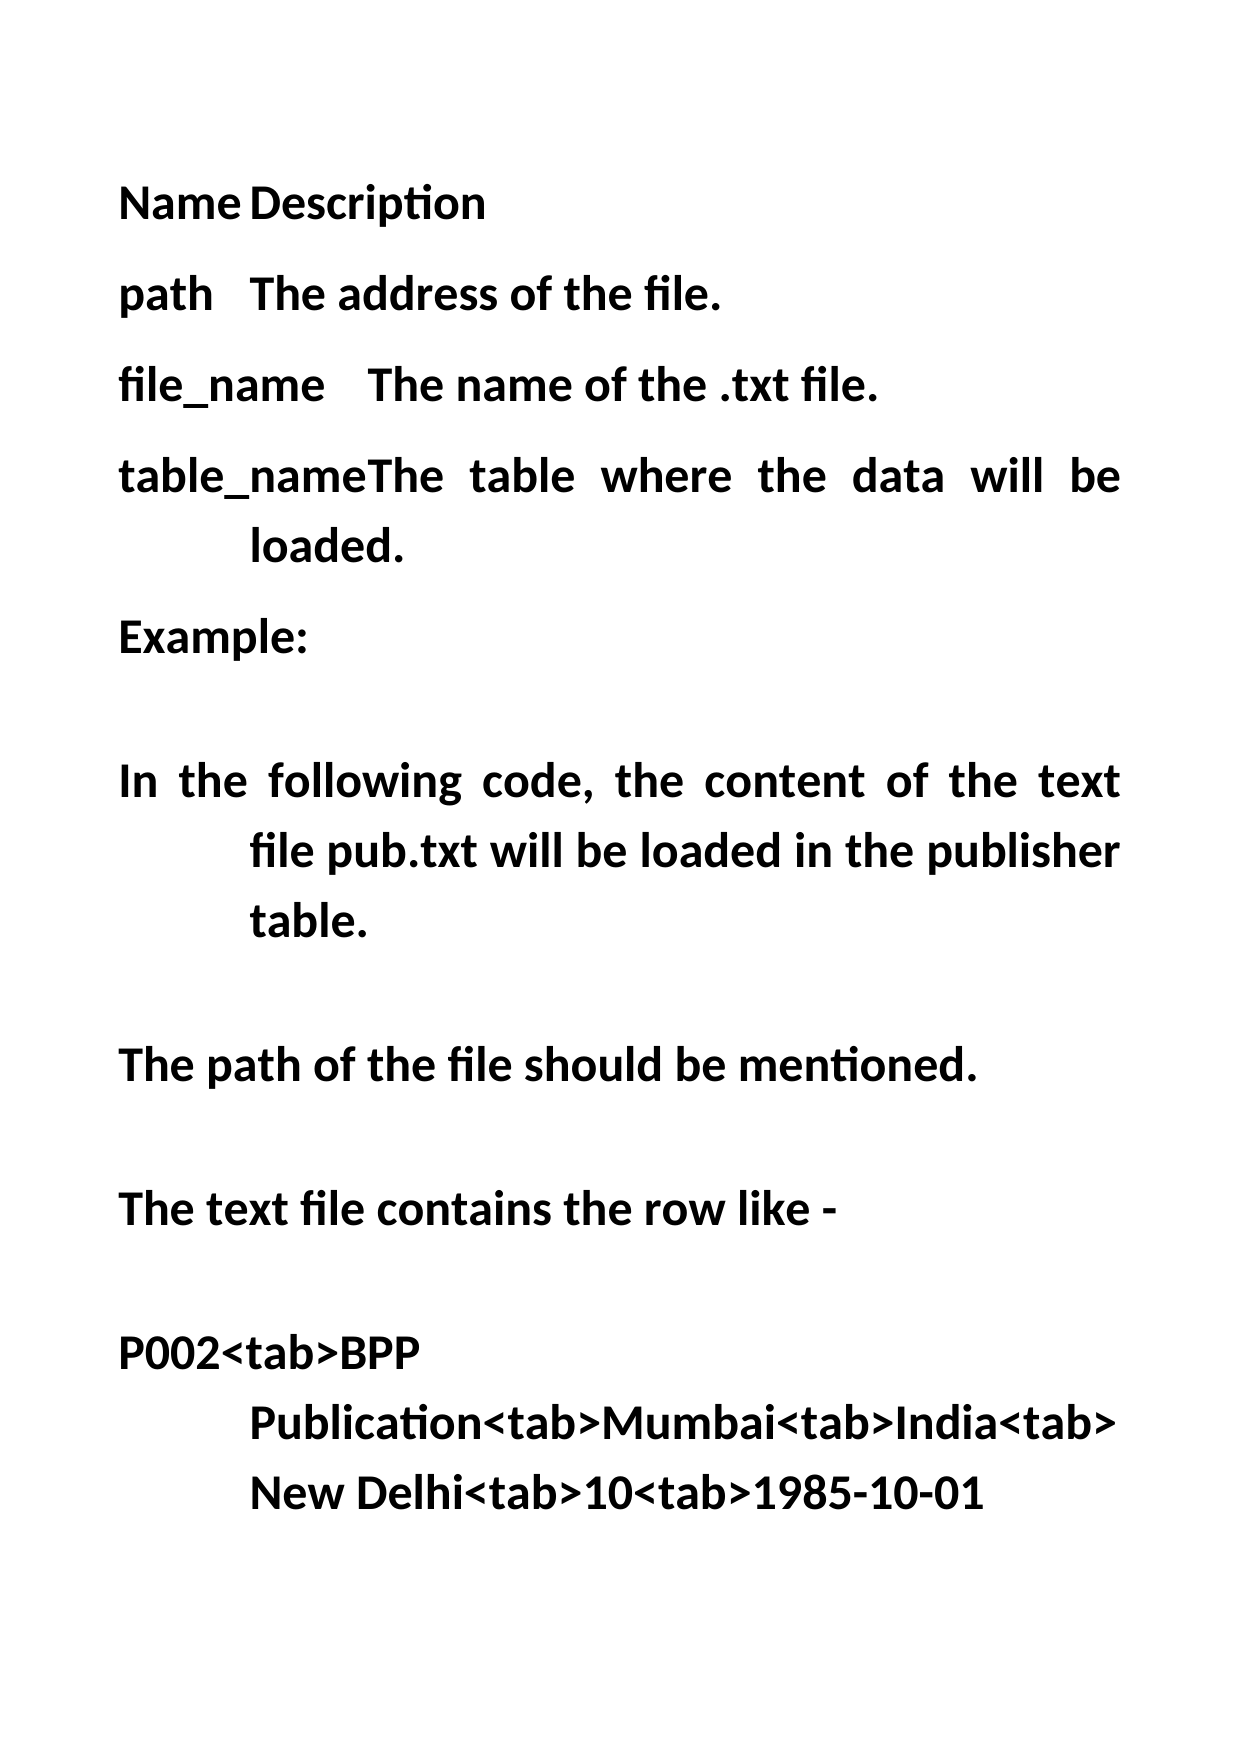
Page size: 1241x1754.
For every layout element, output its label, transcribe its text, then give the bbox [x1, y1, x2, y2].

text P002<tab>BPP Publication<tab>Mumbai<tab>India<tab>New Delhi<tab>10<tab>1985-10-01 [118, 1321, 1122, 1522]
text The path of the file should be mentioned. [118, 1033, 1122, 1094]
text path The address of the file. [118, 262, 1122, 323]
text file_name The name of the .txt file. [118, 353, 1122, 414]
text Example: [118, 605, 1122, 666]
text Name Description [118, 171, 1122, 232]
text In the following code, the content of the text file pub.txt will be loaded in the publisher table. [118, 749, 1122, 950]
text table_name The table where the data will be loaded. [118, 444, 1122, 575]
text The text file contains the row like - [118, 1177, 1122, 1238]
